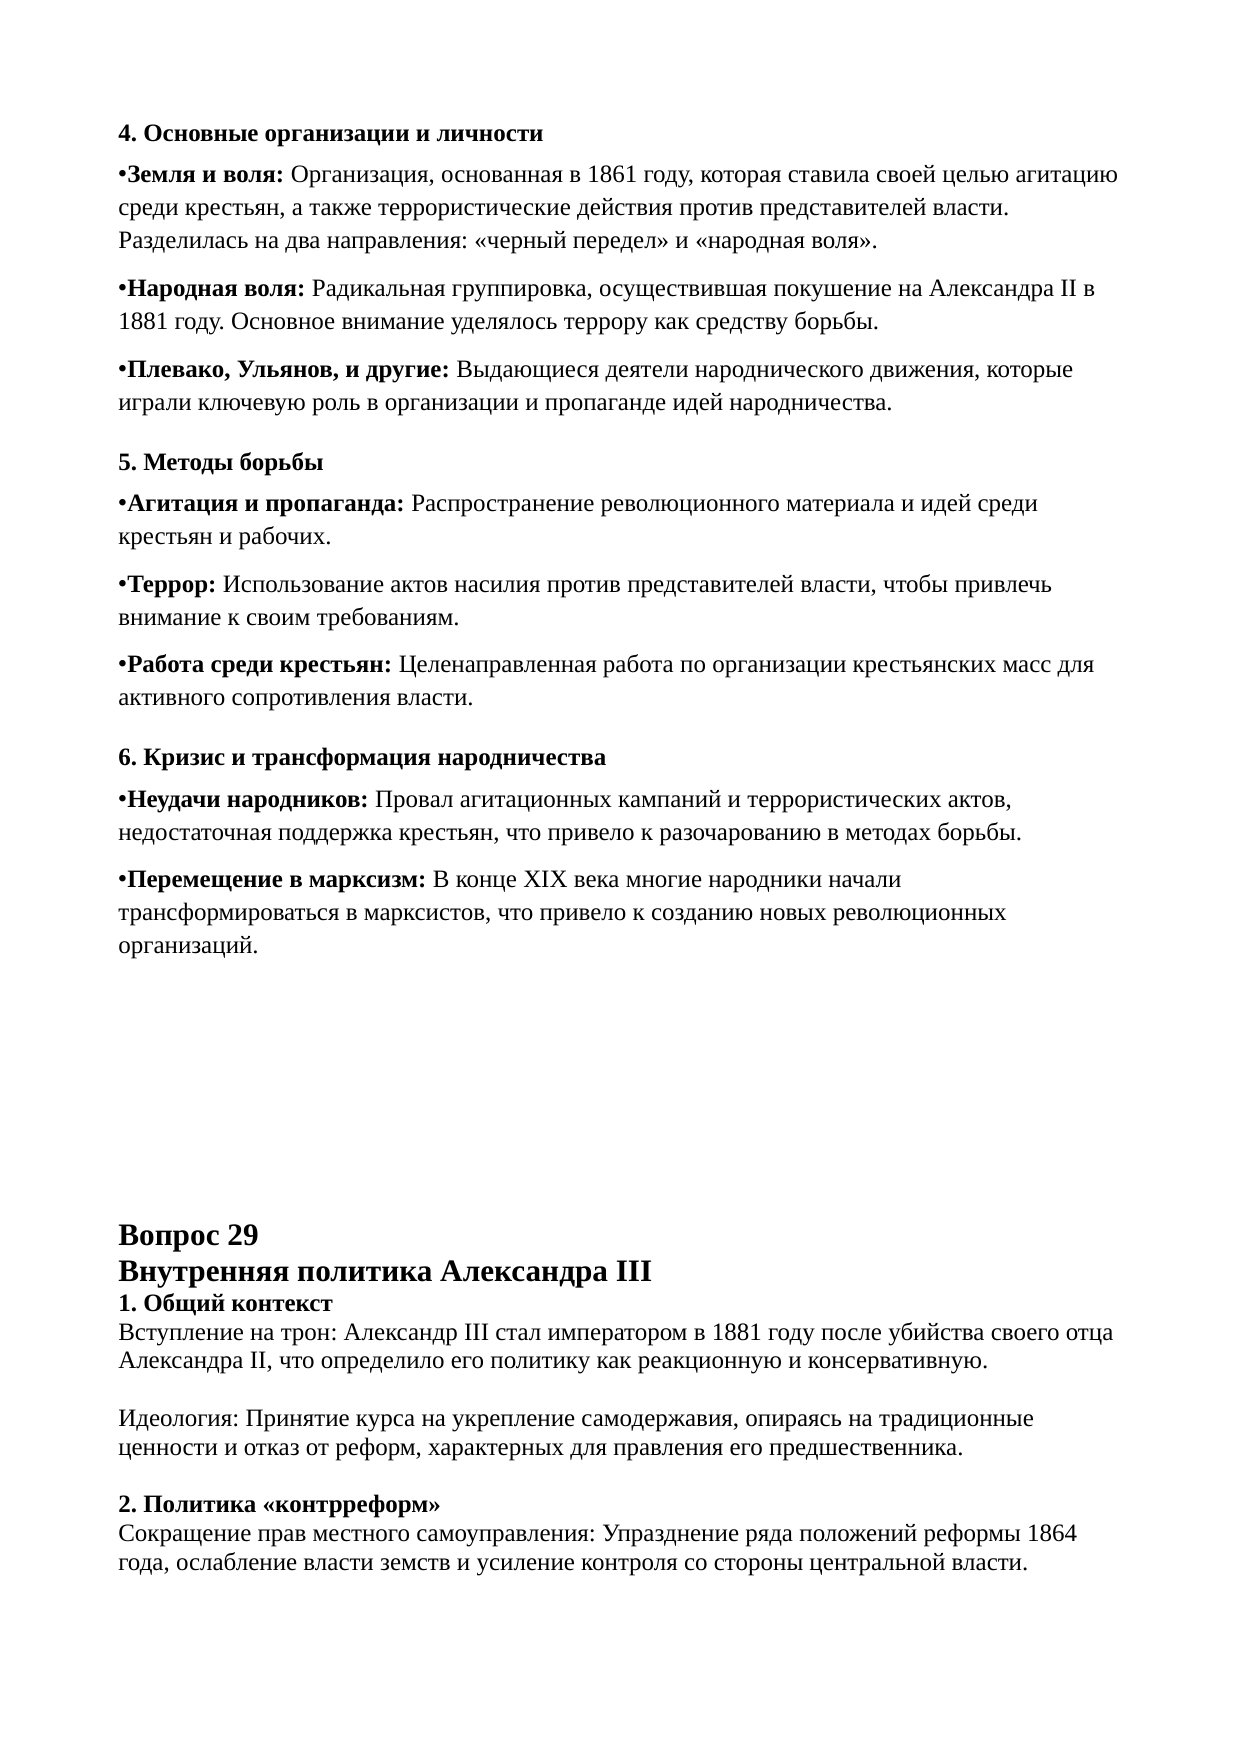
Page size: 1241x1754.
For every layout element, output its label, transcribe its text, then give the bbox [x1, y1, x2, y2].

text Вступление на трон: Александр III стал императором в 1881 году после убийства своего отца Александра II, что определило его политику как реакционную и консервативную. [118, 1317, 1122, 1374]
text Внутренняя политика Александра III [118, 1252, 1122, 1288]
list Агитация и пропаганда: Распространение революционного материала и идей среди крестьян и рабочих. [118, 488, 1122, 550]
list Неудачи народников: Провал агитационных кампаний и террористических актов, недостаточная поддержка крестьян, что привело к разочарованию в методах борьбы. [118, 784, 1122, 845]
list Народная воля: Радикальная группировка, осуществившая покушение на Александра II в 1881 году. Основное внимание уделялось террору как средству борьбы. [118, 273, 1122, 335]
text Сокращение прав местного самоуправления: Упразднение ряда положений реформы 1864 года, ослабление власти земств и усиление контроля со стороны центральной власти. [118, 1518, 1122, 1575]
list Земля и воля: Организация, основанная в 1861 году, которая ставила своей целью агитацию среди крестьян, а также террористические действия против представителей власти. Разделилась на два направления: «черный передел» и «народная воля». [118, 159, 1122, 254]
subtitle 4. Основные организации и личности [118, 118, 1122, 147]
text Вопрос 29 [118, 1216, 1122, 1252]
list Работа среди крестьян: Целенаправленная работа по организации крестьянских масс для активного сопротивления власти. [118, 649, 1122, 711]
text 1. Общий контекст [118, 1288, 1122, 1317]
text Идеология: Принятие курса на укрепление самодержавия, опираясь на традиционные ценности и отказ от реформ, характерных для правления его предшественника. [118, 1403, 1122, 1460]
text 2. Политика «контрреформ» [118, 1489, 1122, 1518]
list Плевако, Ульянов, и другие: Выдающиеся деятели народнического движения, которые играли ключевую роль в организации и пропаганде идей народничества. [118, 354, 1122, 415]
list Террор: Использование актов насилия против представителей власти, чтобы привлечь внимание к своим требованиям. [118, 569, 1122, 630]
subtitle 5. Методы борьбы [118, 447, 1122, 476]
list Перемещение в марксизм: В конце XIX века многие народники начали трансформироваться в марксистов, что привело к созданию новых революционных организаций. [118, 864, 1122, 959]
subtitle 6. Кризис и трансформация народничества [118, 742, 1122, 771]
